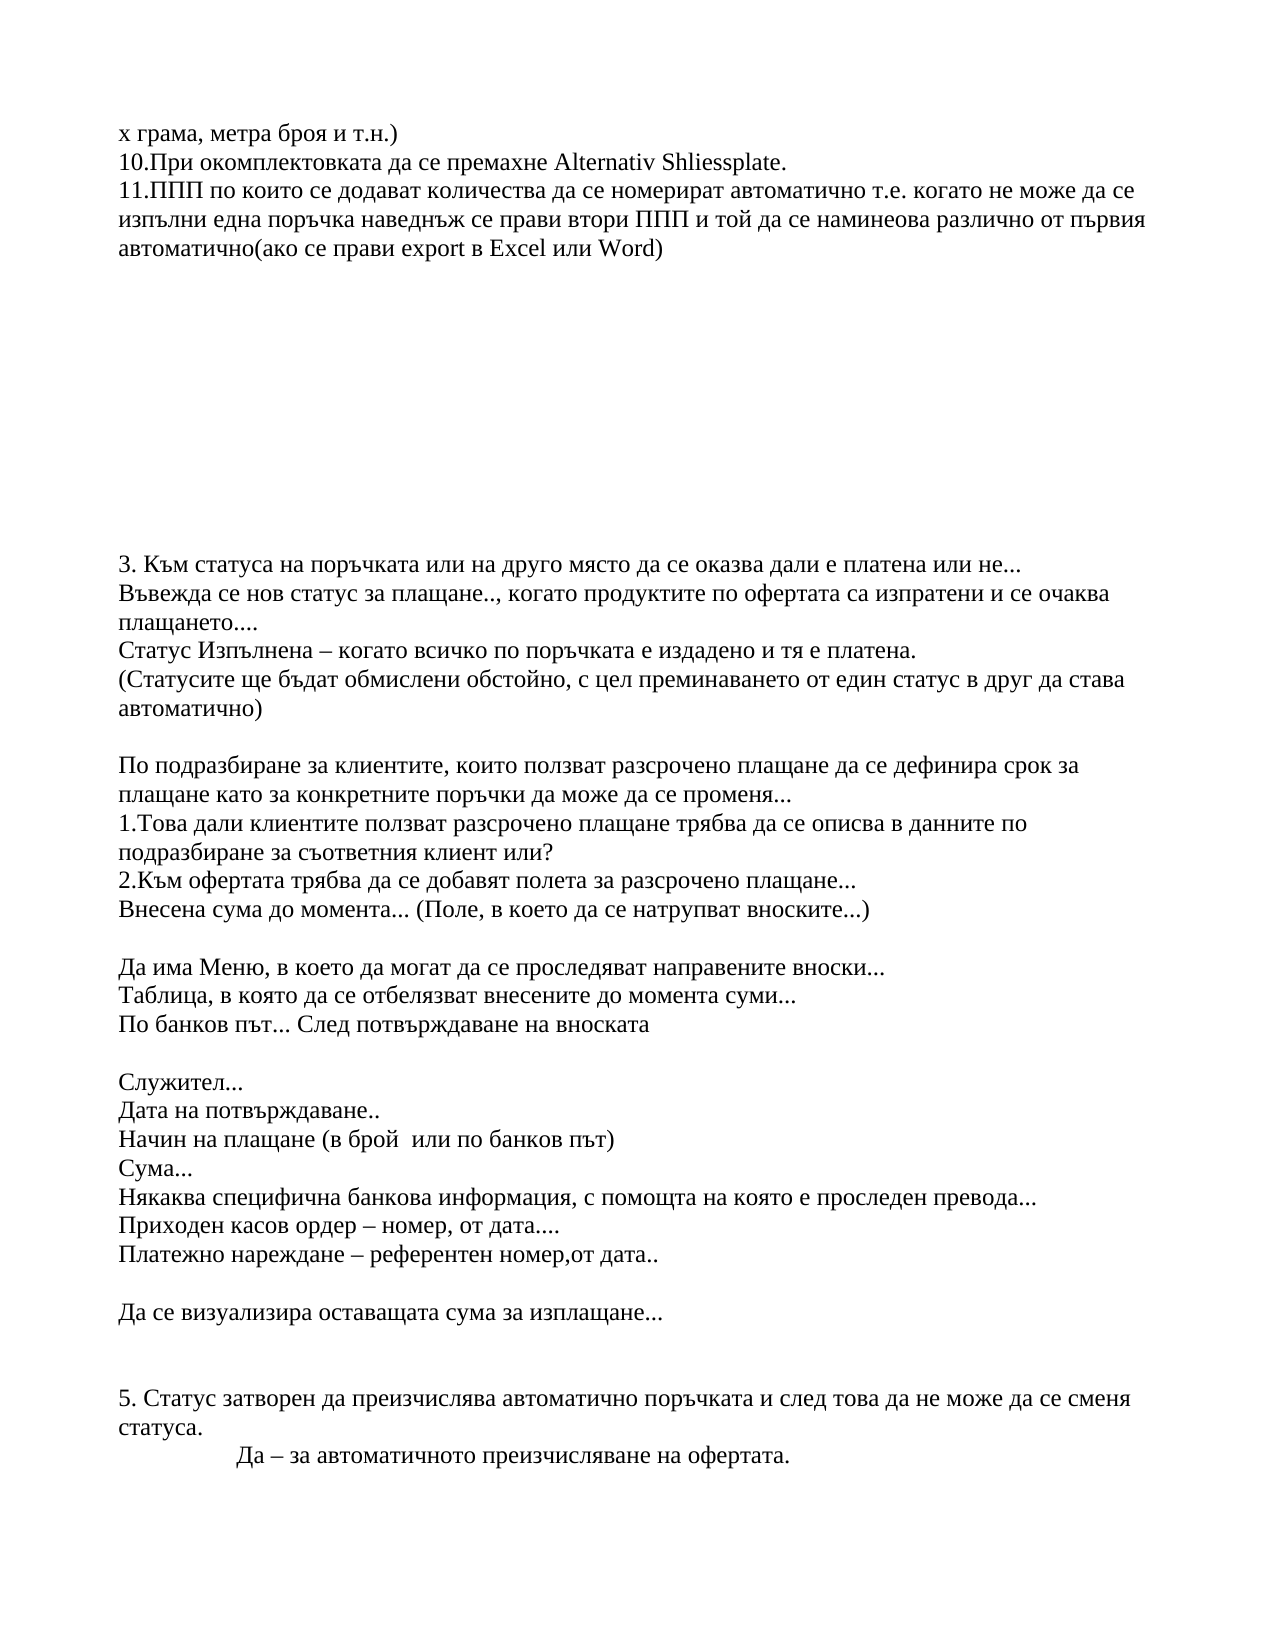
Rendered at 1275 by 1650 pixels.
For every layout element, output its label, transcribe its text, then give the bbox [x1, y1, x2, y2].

text Дата на потвърждаване.. [118, 1096, 1157, 1124]
text х грама, метра броя и т.н.) [118, 118, 1157, 147]
text 11.ППП по които се додават количества да се номерират автоматично т.е. когато не може да се изпълни една поръчка наведнъж се прави втори ППП и той да се наминеова различно от първия автоматично(ако се прави export в Excel или Word) [118, 176, 1157, 262]
text 5. Статус затворен да преизчислява автоматично поръчката и след това да не може да се сменя статуса. [118, 1383, 1157, 1441]
text 10.При окомплектовката да се премахне Alternativ Shliessplate. [118, 147, 1157, 176]
text Някаква специфична банкова информация, с помощта на коятo е проследен превода... [118, 1182, 1157, 1211]
text 1.Това дали клиентите ползват разсрочено плащане трябва да се описва в данните по подразбиране за съответния клиент или? [118, 808, 1157, 866]
text (Статусите ще бъдат обмислени обстойно, с цел преминаването от един статус в друг да става автоматично) [118, 664, 1157, 722]
text Платежно нареждане – референтен номер,от дата.. [118, 1239, 1157, 1268]
text Сума... [118, 1153, 1157, 1182]
text По подразбиране за клиентите, които ползват разсрочено плащане да се дефинира срок за плащане като за конкретните поръчки да може да се променя... [118, 751, 1157, 808]
text Приходен касов ордер – номер, от дата.... [118, 1211, 1157, 1239]
text Да има Меню, в което да могат да се проследяват направените вноски... [118, 952, 1157, 981]
text 3. Към статуса на поръчката или на друго място да се оказва дали е платена или не... [118, 549, 1157, 578]
text 2.Към офертата трябва да се добавят полета за разсрочено плащане... [118, 866, 1157, 894]
text Въвежда се нов статус за плащане.., когато продуктите по офертата са изпратени и се очаква плащането.... [118, 578, 1157, 636]
text Статус Изпълнена – когато всичко по поръчката е издадено и тя е платена. [118, 636, 1157, 664]
text Да се визуализира оставащата сума за изплащане... [118, 1297, 1157, 1326]
text Начин на плащане (в брой или по банков път) [118, 1124, 1157, 1153]
text Таблица, в която да се отбелязват внесените до момента суми... [118, 981, 1157, 1009]
text Служител... [118, 1067, 1157, 1096]
text Внесена сума до момента... (Поле, в което да се натрупват вноските...) [118, 894, 1157, 923]
text По банков път... След потвърждаване на вноската [118, 1009, 1157, 1038]
text Да – за автоматичното преизчисляване на офертата. [118, 1441, 1157, 1469]
